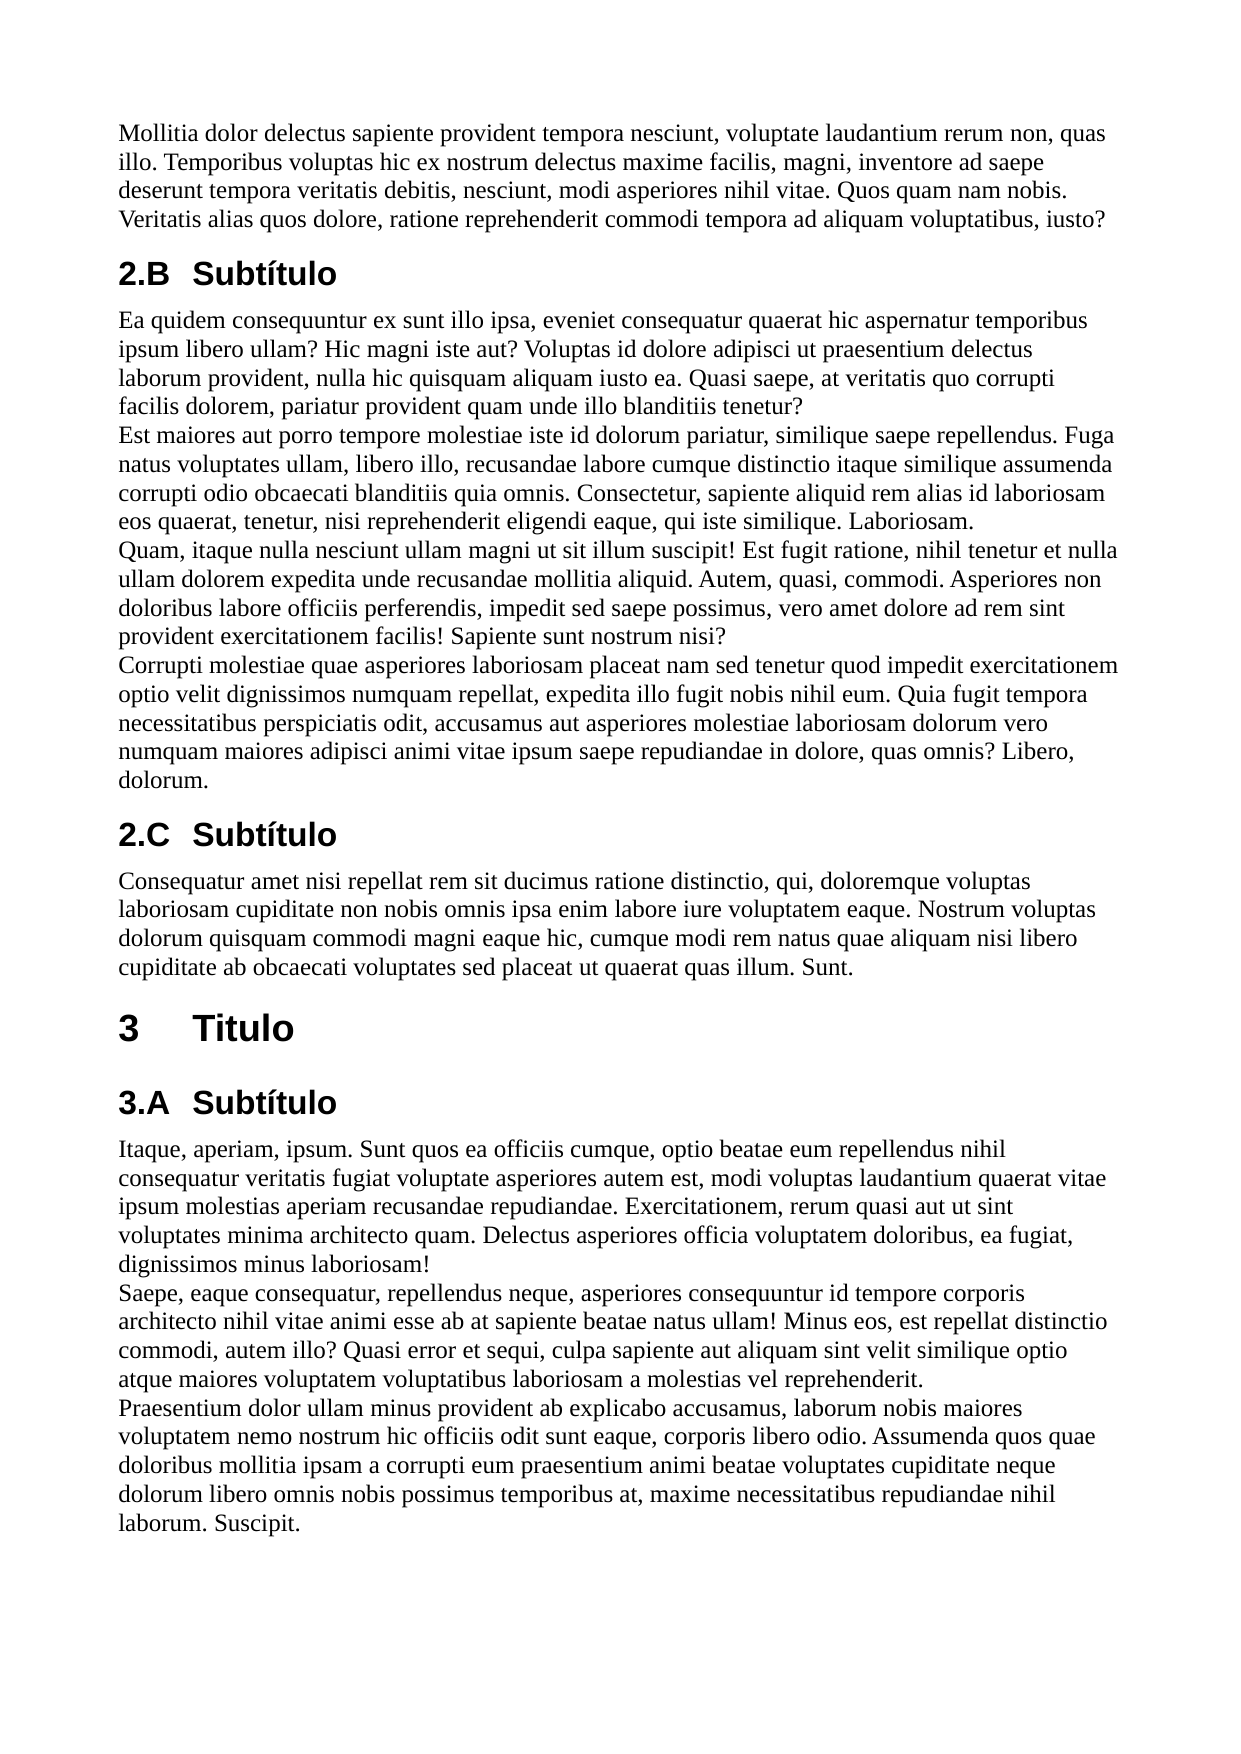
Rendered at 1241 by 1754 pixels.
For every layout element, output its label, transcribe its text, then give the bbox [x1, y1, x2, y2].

text Quam, itaque nulla nesciunt ullam magni ut sit illum suscipit! Est fugit ratione, nihil tenetur et nulla ullam dolorem expedita unde recusandae mollitia aliquid. Autem, quasi, commodi. Asperiores non doloribus labore officiis perferendis, impedit sed saepe possimus, vero amet dolore ad rem sint provident exercitationem facilis! Sapiente sunt nostrum nisi? [118, 535, 1122, 650]
text Praesentium dolor ullam minus provident ab explicabo accusamus, laborum nobis maiores voluptatem nemo nostrum hic officiis odit sunt eaque, corporis libero odio. Assumenda quos quae doloribus mollitia ipsam a corrupti eum praesentium animi beatae voluptates cupiditate neque dolorum libero omnis nobis possimus temporibus at, maxime necessitatibus repudiandae nihil laborum. Suscipit. [118, 1393, 1122, 1536]
subtitle Subtítulo [118, 815, 1122, 853]
text Consequatur amet nisi repellat rem sit ducimus ratione distinctio, qui, doloremque voluptas laboriosam cupiditate non nobis omnis ipsa enim labore iure voluptatem eaque. Nostrum voluptas dolorum quisquam commodi magni eaque hic, cumque modi rem natus quae aliquam nisi libero cupiditate ab obcaecati voluptates sed placeat ut quaerat quas illum. Sunt. [118, 866, 1122, 981]
text Mollitia dolor delectus sapiente provident tempora nesciunt, voluptate laudantium rerum non, quas illo. Temporibus voluptas hic ex nostrum delectus maxime facilis, magni, inventore ad saepe deserunt tempora veritatis debitis, nesciunt, modi asperiores nihil vitae. Quos quam nam nobis. Veritatis alias quos dolore, ratione reprehenderit commodi tempora ad aliquam voluptatibus, iusto? [118, 118, 1122, 233]
subtitle Subtítulo [118, 254, 1122, 293]
text Est maiores aut porro tempore molestiae iste id dolorum pariatur, similique saepe repellendus. Fuga natus voluptates ullam, libero illo, recusandae labore cumque distinctio itaque similique assumenda corrupti odio obcaecati blanditiis quia omnis. Consectetur, sapiente aliquid rem alias id laboriosam eos quaerat, tenetur, nisi reprehenderit eligendi eaque, qui iste similique. Laboriosam. [118, 420, 1122, 535]
text Itaque, aperiam, ipsum. Sunt quos ea officiis cumque, optio beatae eum repellendus nihil consequatur veritatis fugiat voluptate asperiores autem est, modi voluptas laudantium quaerat vitae ipsum molestias aperiam recusandae repudiandae. Exercitationem, rerum quasi aut ut sint voluptates minima architecto quam. Delectus asperiores officia voluptatem doloribus, ea fugiat, dignissimos minus laboriosam! [118, 1134, 1122, 1278]
text Ea quidem consequuntur ex sunt illo ipsa, eveniet consequatur quaerat hic aspernatur temporibus ipsum libero ullam? Hic magni iste aut? Voluptas id dolore adipisci ut praesentium delectus laborum provident, nulla hic quisquam aliquam iusto ea. Quasi saepe, at veritatis quo corrupti facilis dolorem, pariatur provident quam unde illo blanditiis tenetur? [118, 305, 1122, 420]
text Corrupti molestiae quae asperiores laboriosam placeat nam sed tenetur quod impedit exercitationem optio velit dignissimos numquam repellat, expedita illo fugit nobis nihil eum. Quia fugit tempora necessitatibus perspiciatis odit, accusamus aut asperiores molestiae laboriosam dolorum vero numquam maiores adipisci animi vitae ipsum saepe repudiandae in dolore, quas omnis? Libero, dolorum. [118, 650, 1122, 794]
subtitle Titulo [118, 1006, 1122, 1049]
text Saepe, eaque consequatur, repellendus neque, asperiores consequuntur id tempore corporis architecto nihil vitae animi esse ab at sapiente beatae natus ullam! Minus eos, est repellat distinctio commodi, autem illo? Quasi error et sequi, culpa sapiente aut aliquam sint velit similique optio atque maiores voluptatem voluptatibus laboriosam a molestias vel reprehenderit. [118, 1278, 1122, 1393]
subtitle Subtítulo [118, 1083, 1122, 1121]
